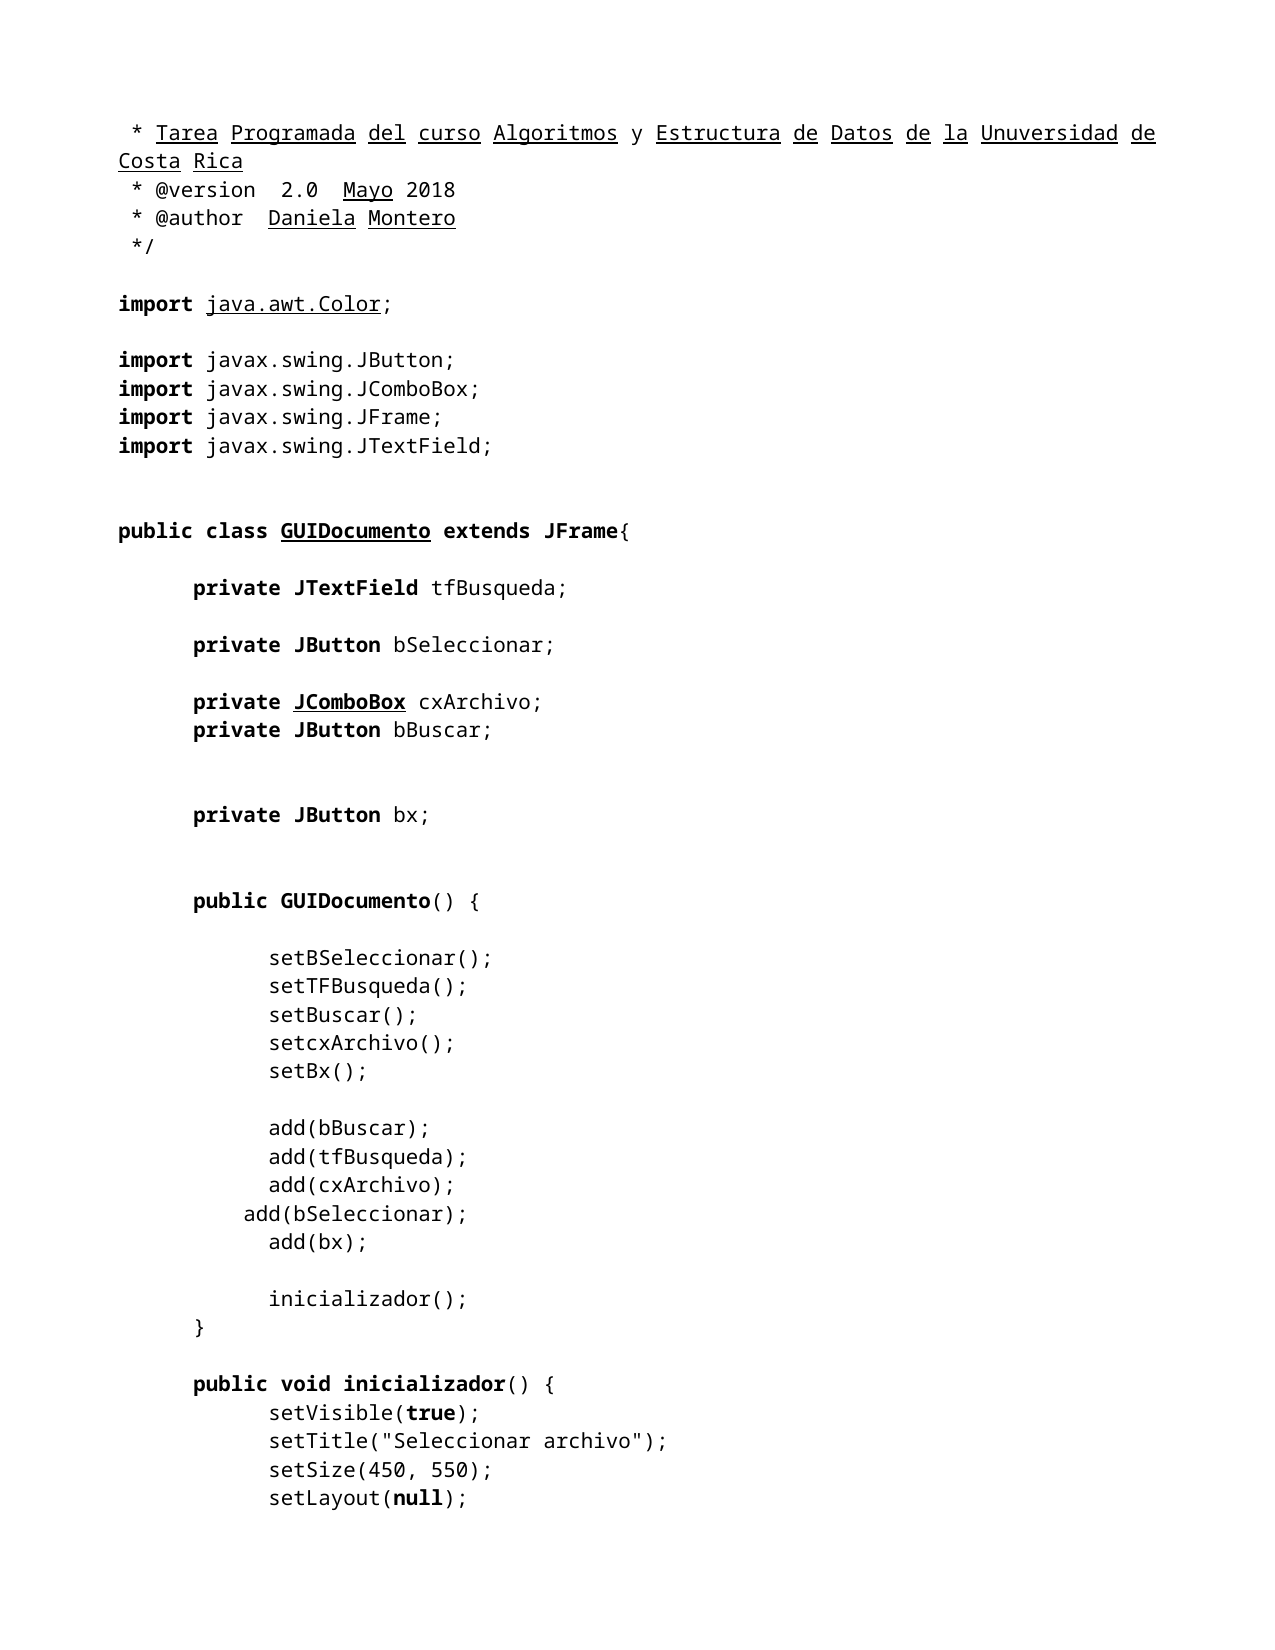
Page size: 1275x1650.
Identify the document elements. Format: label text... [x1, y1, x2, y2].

text * @author Daniela Montero [118, 203, 1157, 232]
text setVisible(true); [118, 1398, 1157, 1426]
text import java.awt.Color; [118, 289, 1157, 317]
text add(tfBusqueda); [118, 1142, 1157, 1170]
text setTFBusqueda(); [118, 971, 1157, 1000]
text add(cxArchivo); [118, 1170, 1157, 1199]
text setLayout(null); [118, 1483, 1157, 1512]
text import javax.swing.JButton; [118, 346, 1157, 374]
text import javax.swing.JComboBox; [118, 374, 1157, 402]
text setTitle("Seleccionar archivo"); [118, 1426, 1157, 1455]
text inicializador(); [118, 1284, 1157, 1312]
text private JButton bBuscar; [118, 715, 1157, 744]
text setBSeleccionar(); [118, 943, 1157, 971]
text */ [118, 232, 1157, 260]
text private JButton bx; [118, 801, 1157, 829]
text public void inicializador() { [118, 1369, 1157, 1398]
text private JTextField tfBusqueda; [118, 573, 1157, 602]
text setBuscar(); [118, 1000, 1157, 1028]
text add(bx); [118, 1227, 1157, 1256]
text private JComboBox cxArchivo; [118, 687, 1157, 715]
text setSize(450, 550); [118, 1455, 1157, 1483]
text * @version 2.0 Mayo 2018 [118, 175, 1157, 203]
text * Tarea Programada del curso Algoritmos y Estructura de Datos de la Unuversidad de Costa Rica [118, 118, 1157, 175]
text public class GUIDocumento extends JFrame{ [118, 516, 1157, 545]
text private JButton bSeleccionar; [118, 630, 1157, 658]
text public GUIDocumento() { [118, 886, 1157, 914]
text setBx(); [118, 1057, 1157, 1085]
text add(bBuscar); [118, 1113, 1157, 1142]
text add(bSeleccionar); [118, 1199, 1157, 1227]
text import javax.swing.JFrame; [118, 402, 1157, 431]
text } [118, 1312, 1157, 1341]
text setcxArchivo(); [118, 1028, 1157, 1057]
text import javax.swing.JTextField; [118, 431, 1157, 459]
